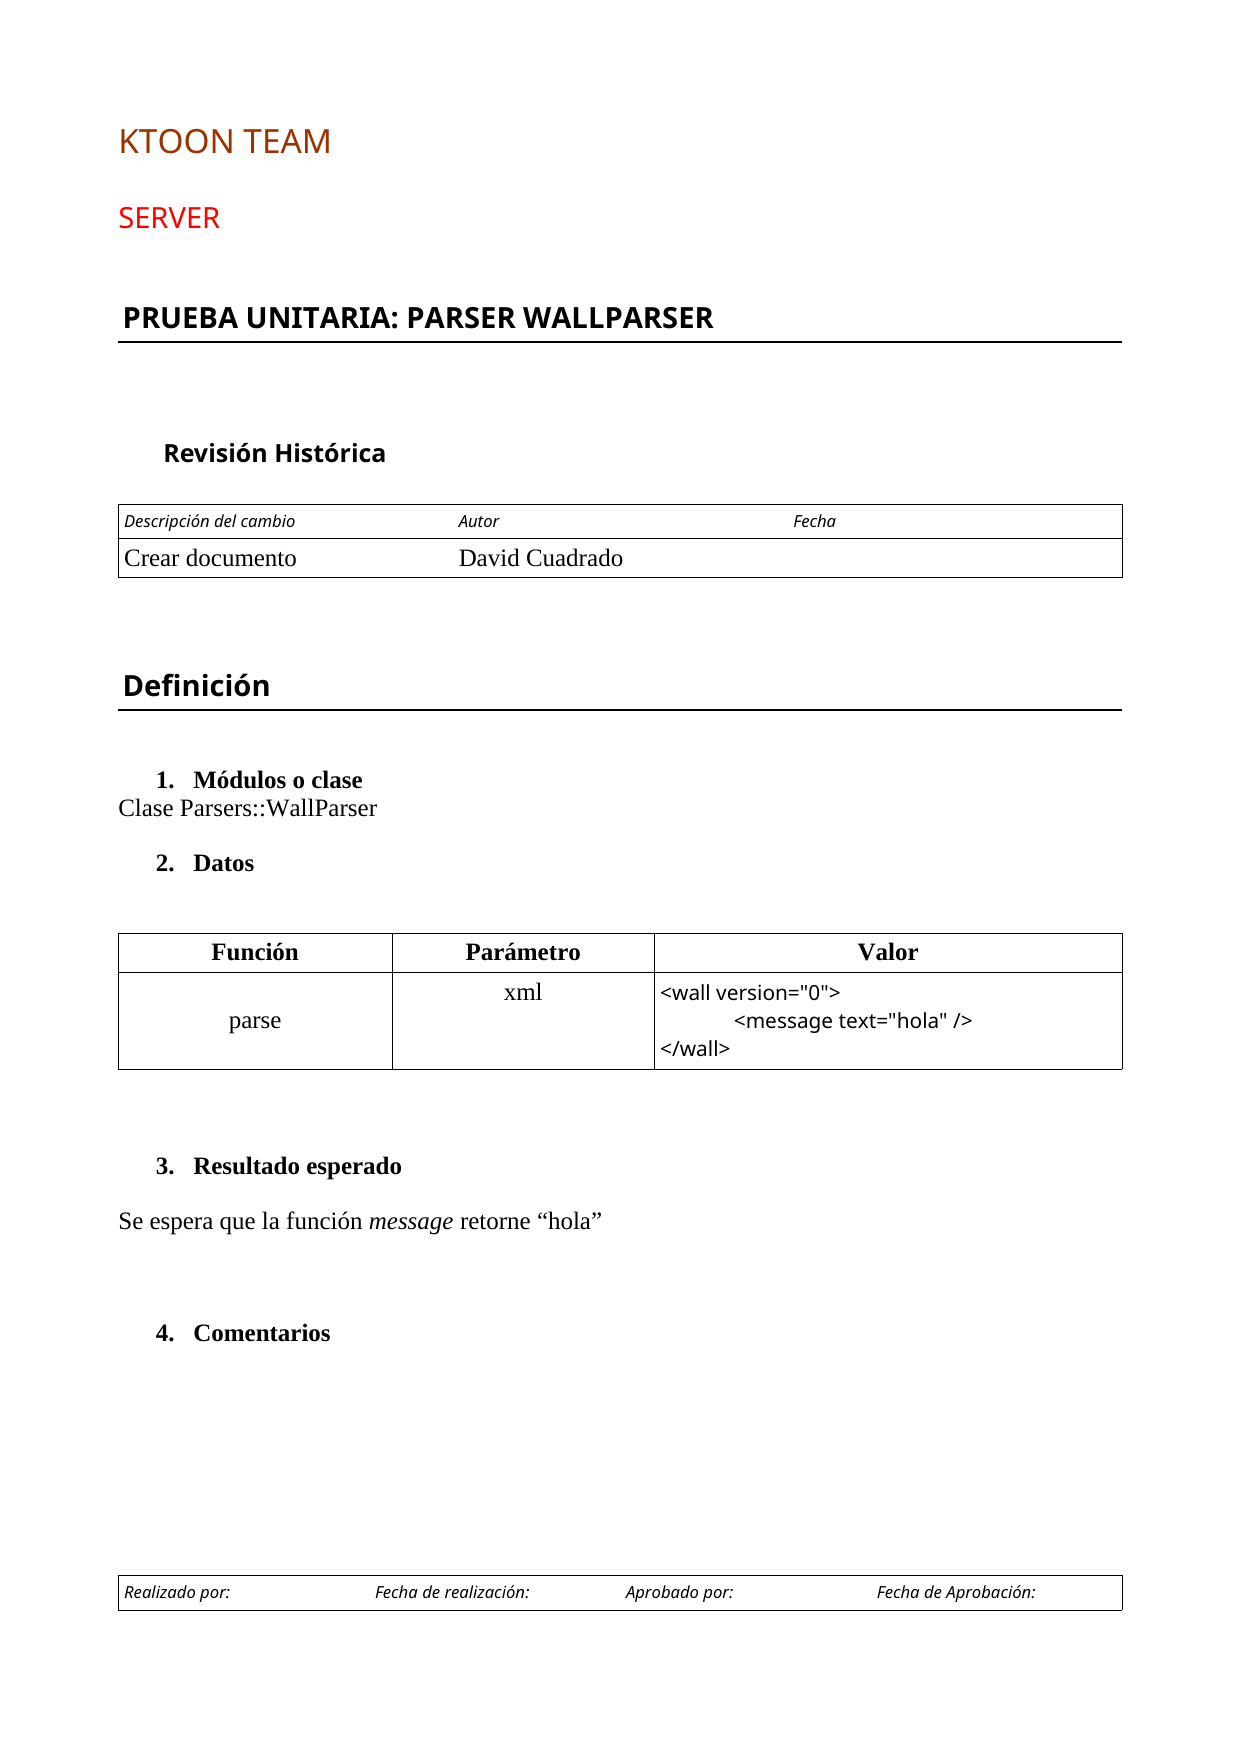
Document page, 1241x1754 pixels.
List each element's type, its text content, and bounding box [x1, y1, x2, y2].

list Datos [156, 849, 1122, 877]
table_header Descripción del cambio [119, 505, 453, 538]
table_cell Crear documento [119, 539, 453, 577]
table_cell [787, 539, 1122, 577]
list Resultado esperado [156, 1152, 1122, 1180]
table_header Fecha [787, 505, 1122, 538]
table_cell xml [393, 973, 654, 1069]
table_header Realizado por: [119, 1576, 369, 1609]
subtitle Revisión Histórica [118, 436, 1122, 470]
table_header Función [119, 934, 392, 972]
table_header Fecha de Aprobación: [871, 1576, 1122, 1609]
text KTOON TEAM [118, 118, 1122, 163]
table_header Autor [453, 505, 787, 538]
table_cell <wall version="0"> <message text="hola" /> </wall> [655, 973, 1122, 1069]
list Módulos o clase [156, 766, 1122, 794]
text Se espera que la función message retorne “hola” [118, 1207, 1122, 1235]
text Definición [118, 660, 1122, 709]
table_header Aprobado por: [620, 1576, 871, 1609]
text Clase Parsers::WallParser [118, 794, 1122, 822]
table_header Parámetro [393, 934, 654, 972]
text SERVER [118, 198, 1122, 237]
table_header Fecha de realización: [369, 1576, 620, 1609]
list Comentarios [156, 1319, 1122, 1347]
table_cell David Cuadrado [453, 539, 787, 577]
table_header Valor [655, 934, 1122, 972]
text PRUEBA UNITARIA: PARSER WALLPARSER [118, 293, 1122, 341]
table_cell parse [119, 973, 392, 1069]
